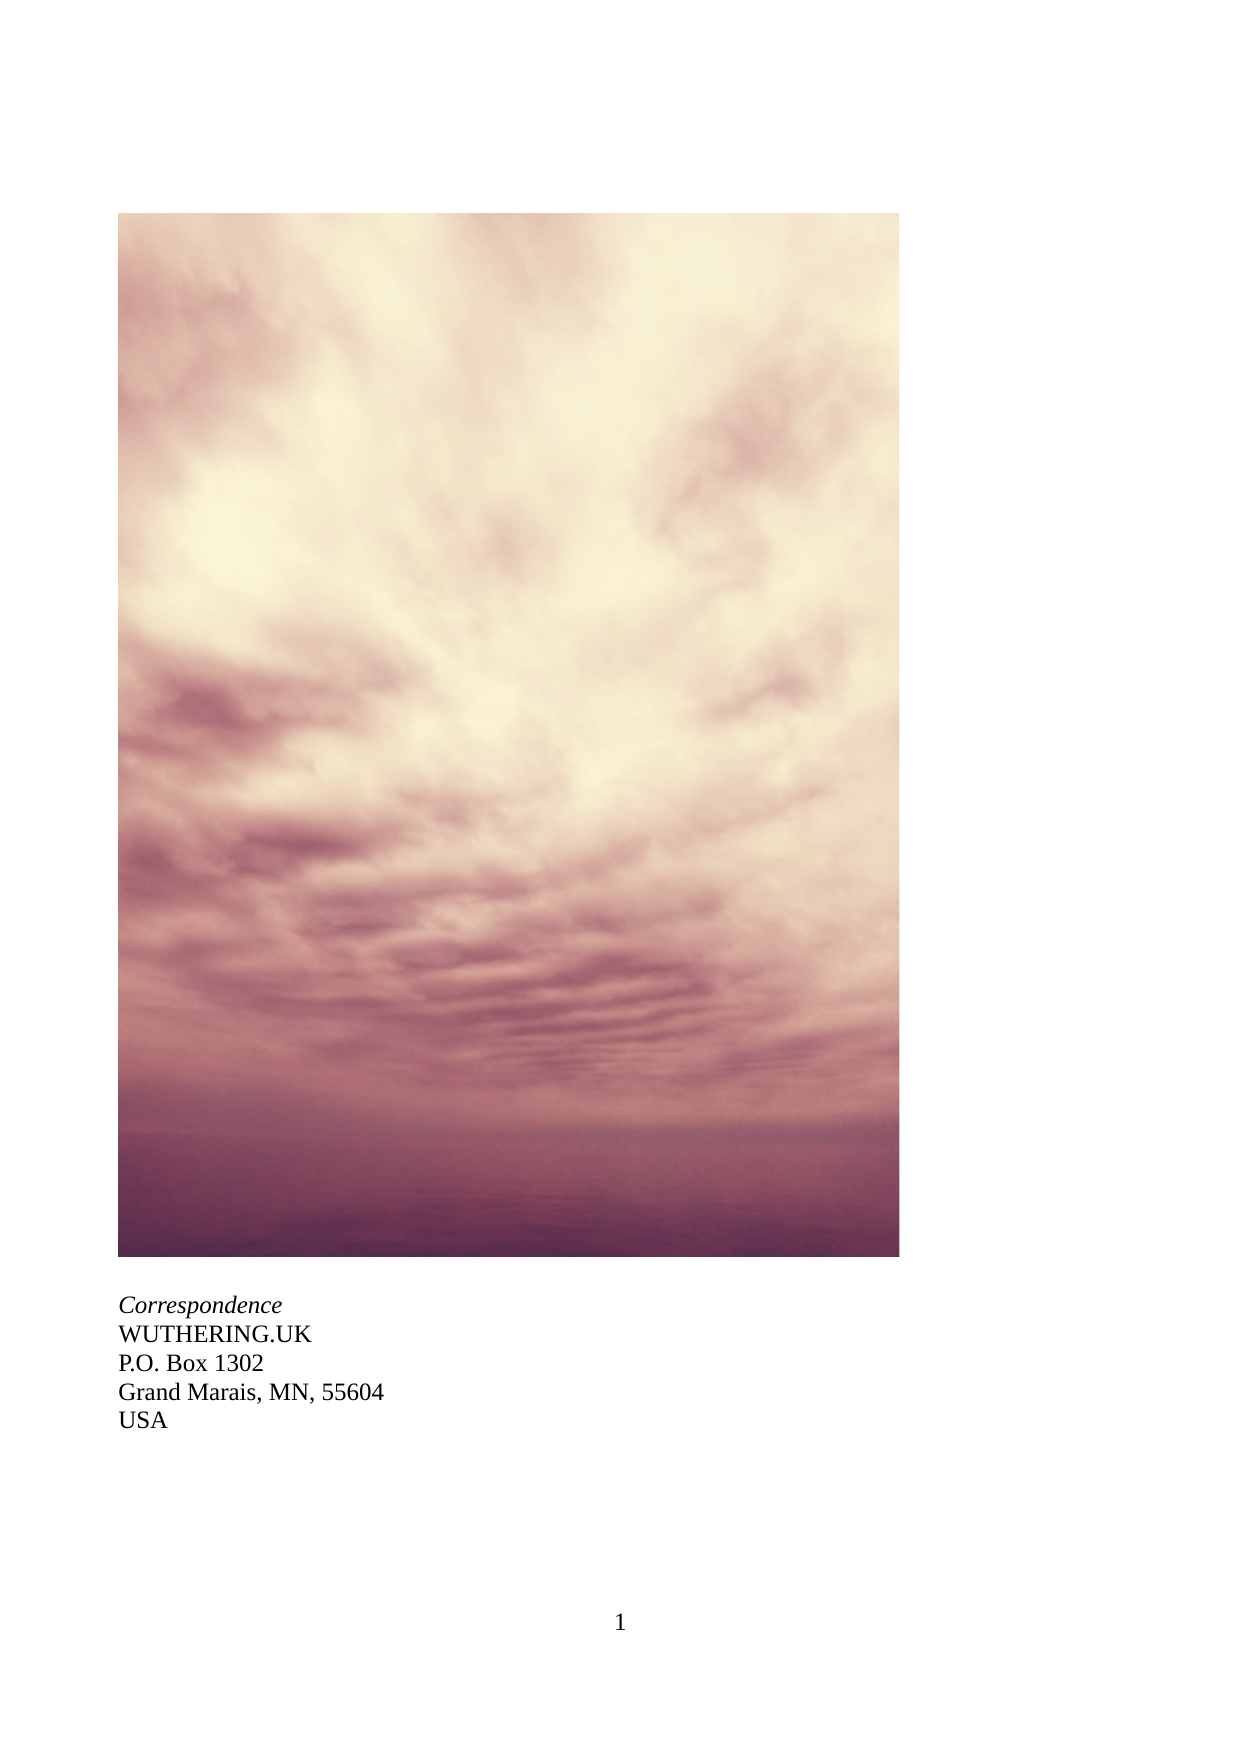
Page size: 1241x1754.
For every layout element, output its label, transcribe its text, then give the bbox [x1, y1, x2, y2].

text Correspondence WUTHERING.UK P.O. Box 1302 Grand Marais, MN, 55604 USA [118, 214, 1122, 1520]
